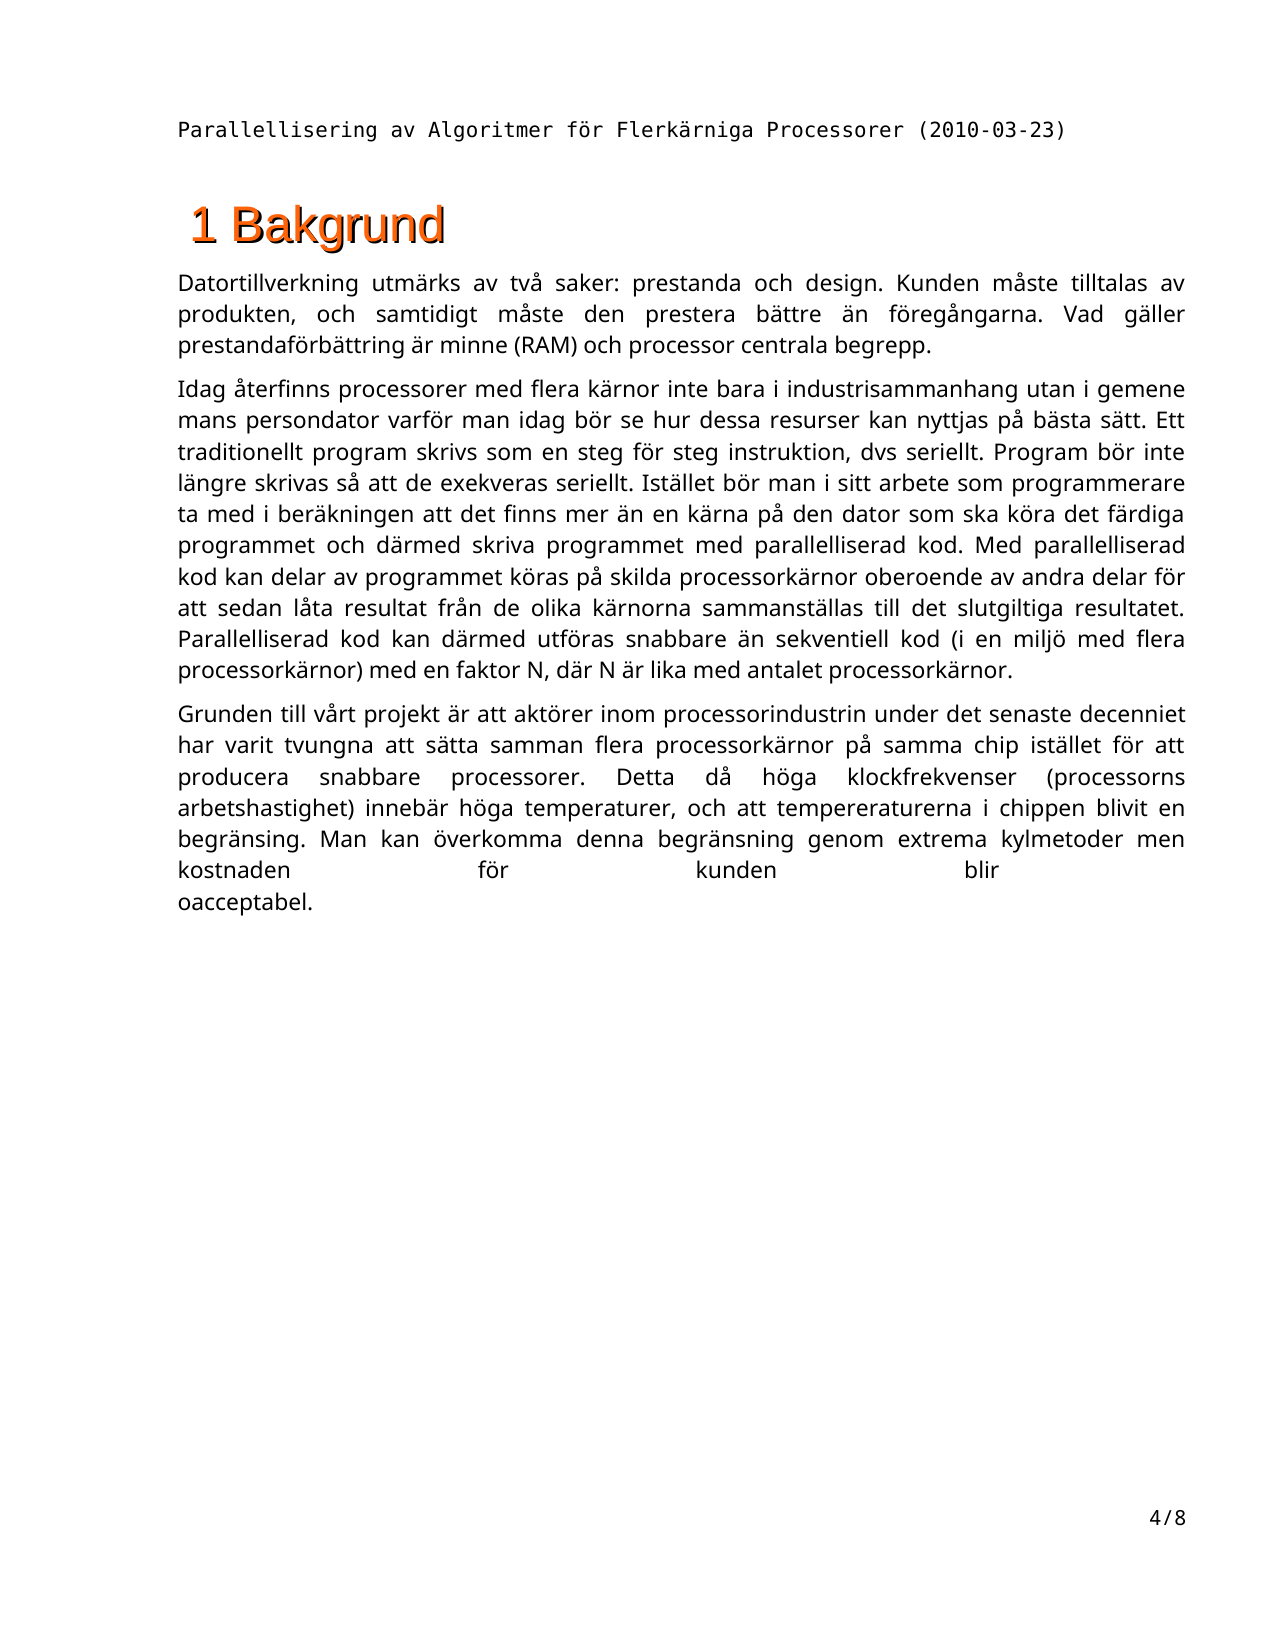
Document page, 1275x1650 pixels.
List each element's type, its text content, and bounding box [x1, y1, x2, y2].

text Grunden till vårt projekt är att aktörer inom processorindustrin under det senaste decenniet har varit tvungna att sätta samman flera processorkärnor på samma chip istället för att producera snabbare processorer. Detta då höga klockfrekvenser (processorns arbetshastighet) innebär höga temperaturer, och att tempereraturerna i chippen blivit en begränsing. Man kan överkomma denna begränsning genom extrema kylmetoder men kostnaden för kunden blir oacceptabel. [313, 885, 1186, 917]
text Datortillverkning utmärks av två saker: prestanda och design. Kunden måste tilltalas av produkten, och samtidigt måste den prestera bättre än föregångarna. Vad gäller prestandaförbättring är minne (RAM) och processor centrala begrepp. [932, 329, 1186, 360]
subtitle 1 Bakgrund [459, 196, 1171, 252]
